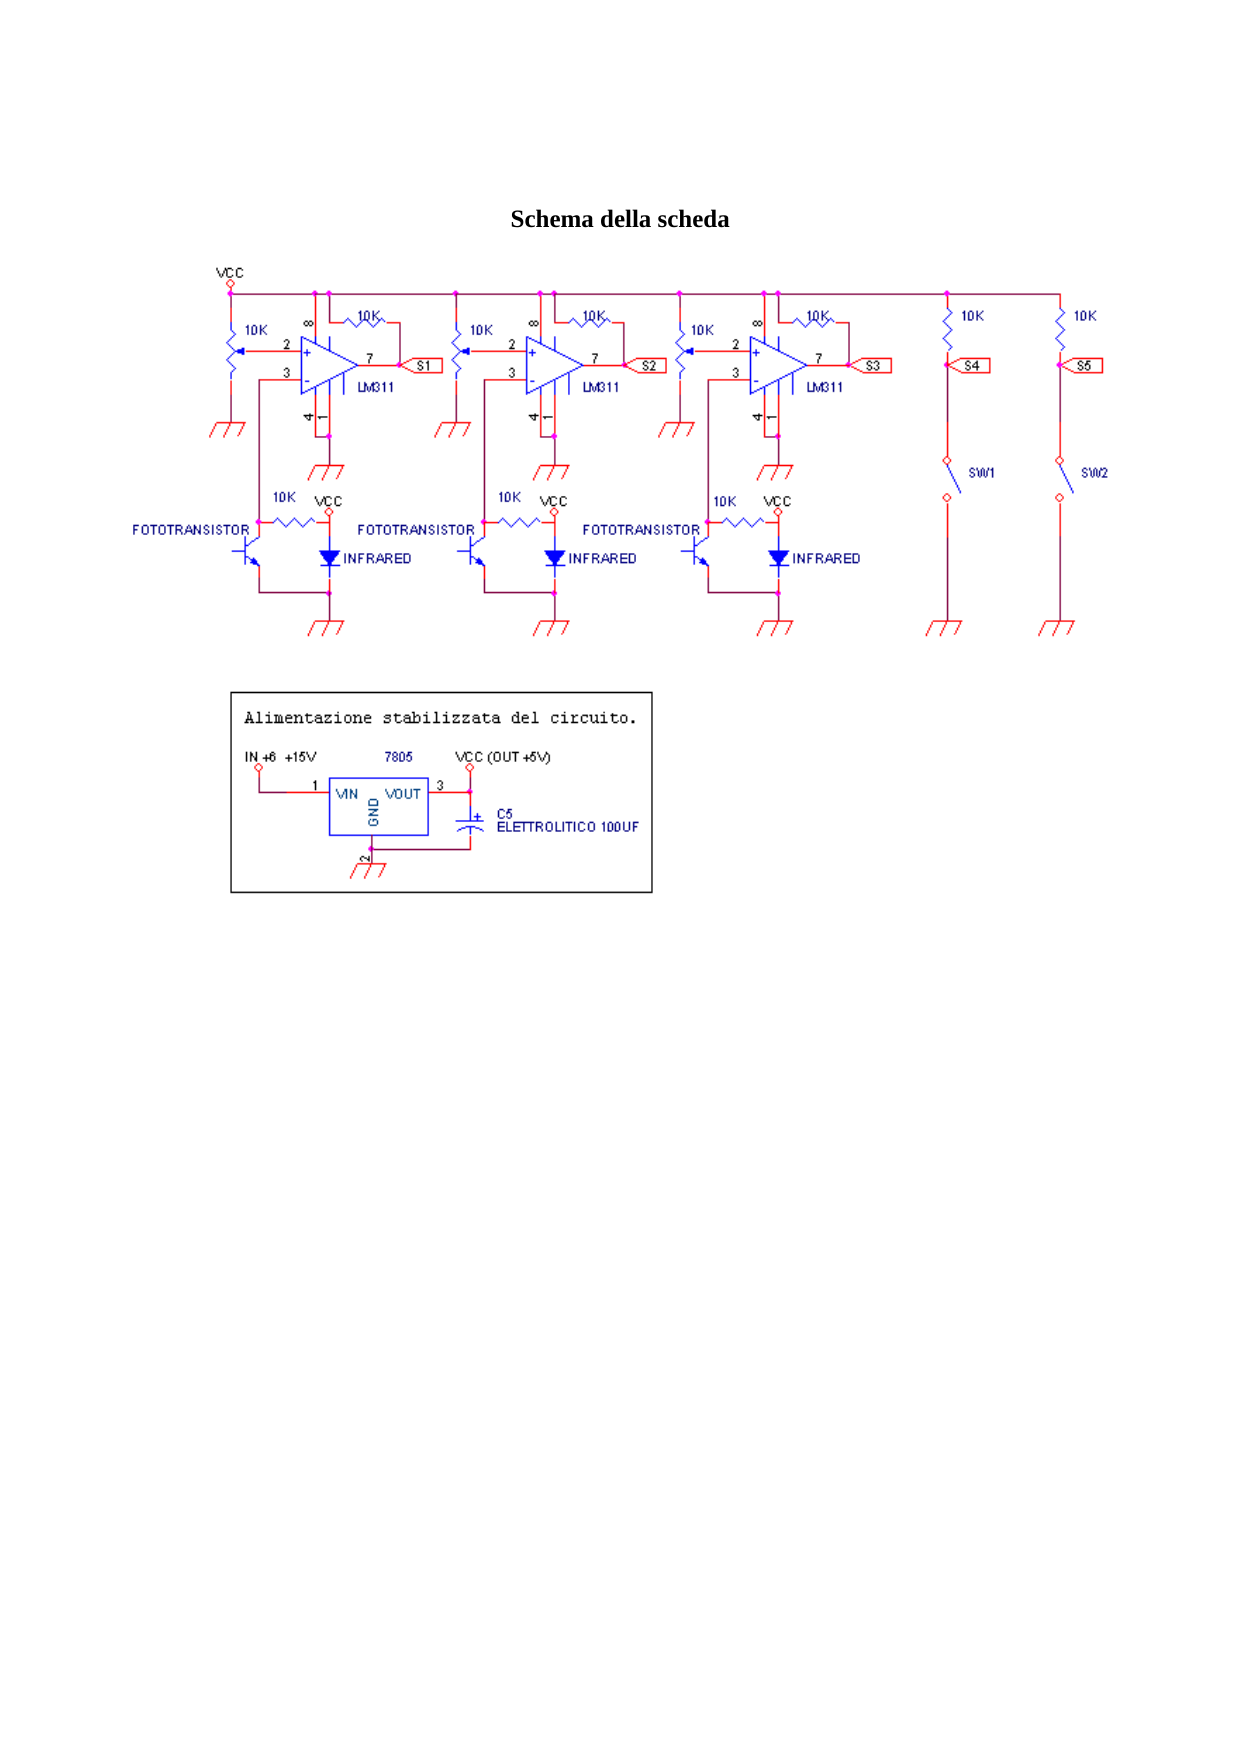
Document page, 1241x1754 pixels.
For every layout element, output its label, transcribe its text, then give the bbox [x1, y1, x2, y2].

text Schema della scheda [118, 204, 1122, 233]
picture [125, 258, 1115, 899]
